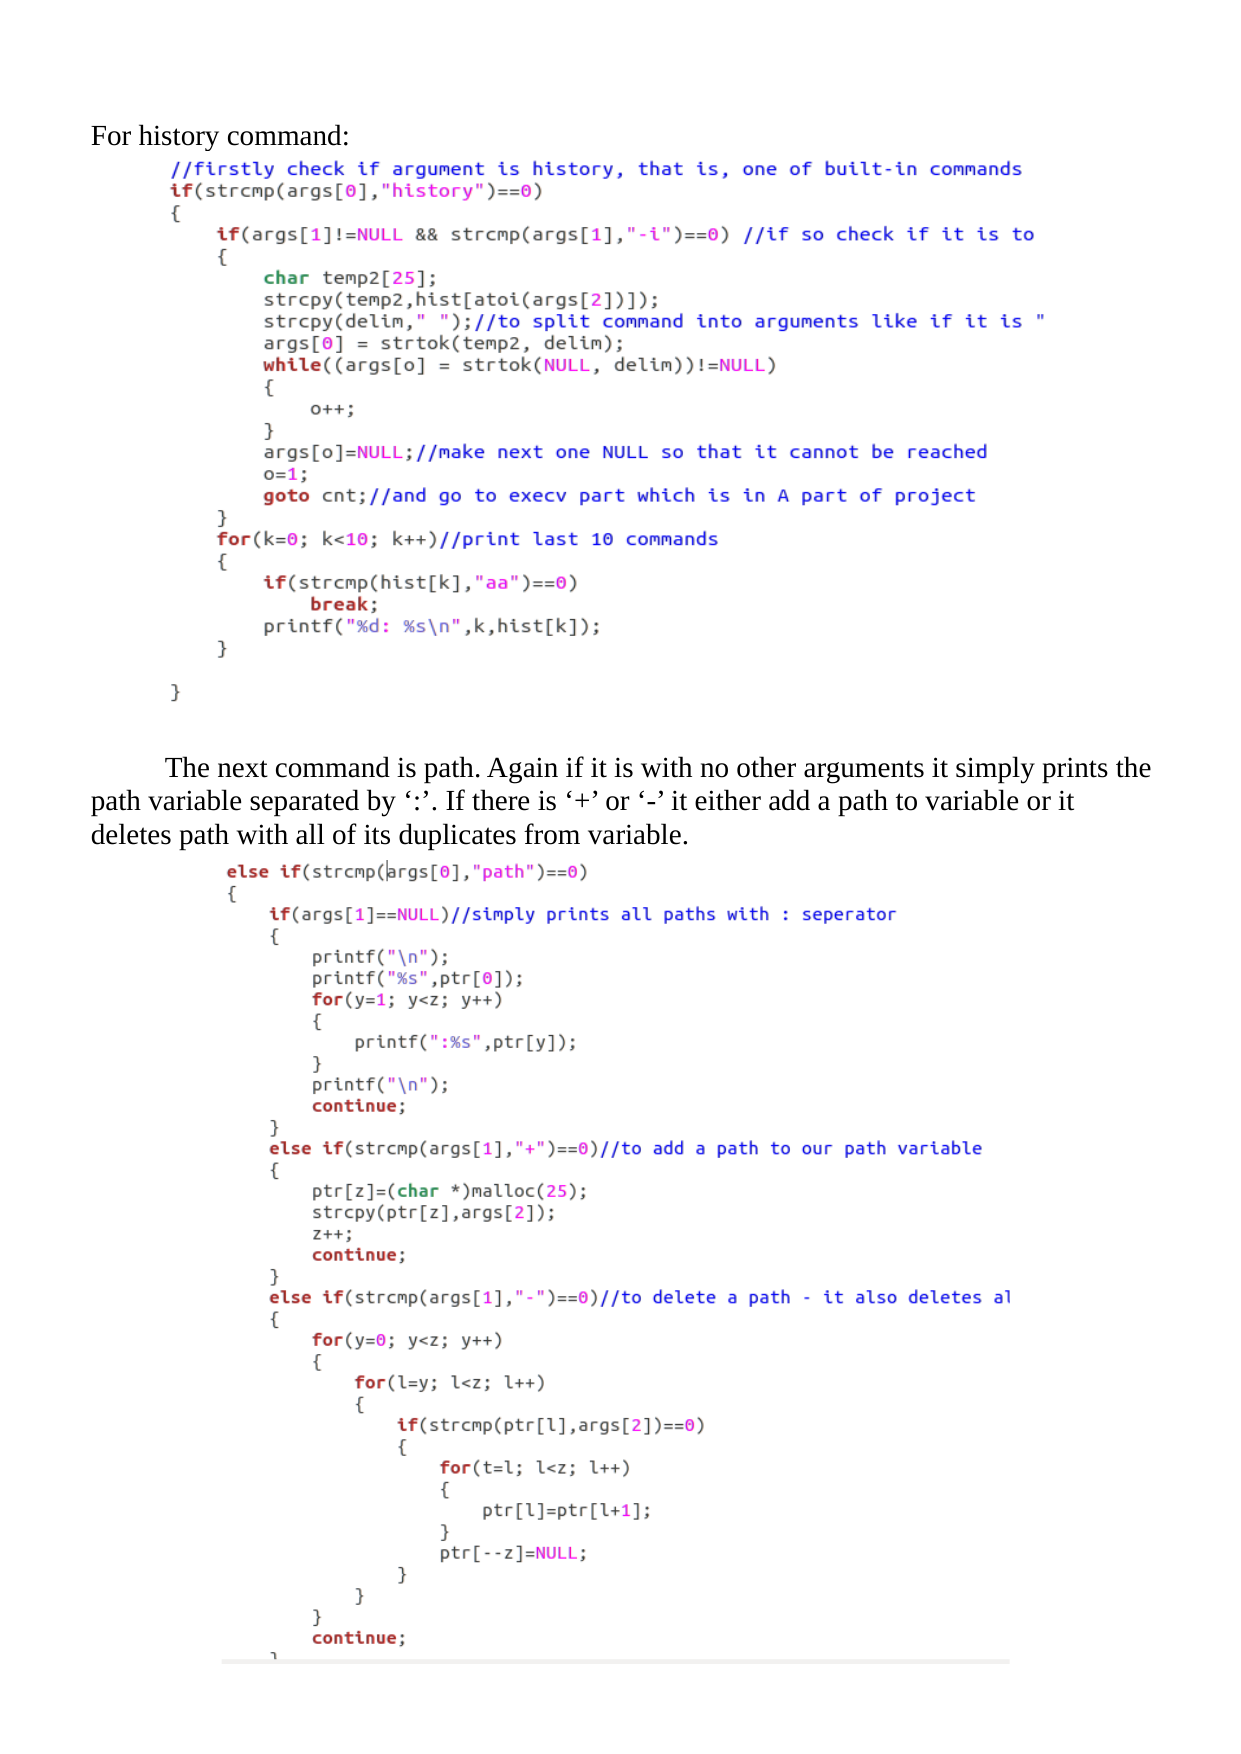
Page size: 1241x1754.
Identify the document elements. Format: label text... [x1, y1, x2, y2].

text For history command: [91, 118, 1159, 152]
text The next command is path. Again if it is with no other arguments it simply prints the path variable separated by ‘:’. If there is ‘+’ or ‘-’ it either add a path to variable or it deletes path with all of its duplicates from variable. [91, 750, 1159, 850]
picture [221, 860, 1010, 1664]
picture [161, 151, 1044, 717]
